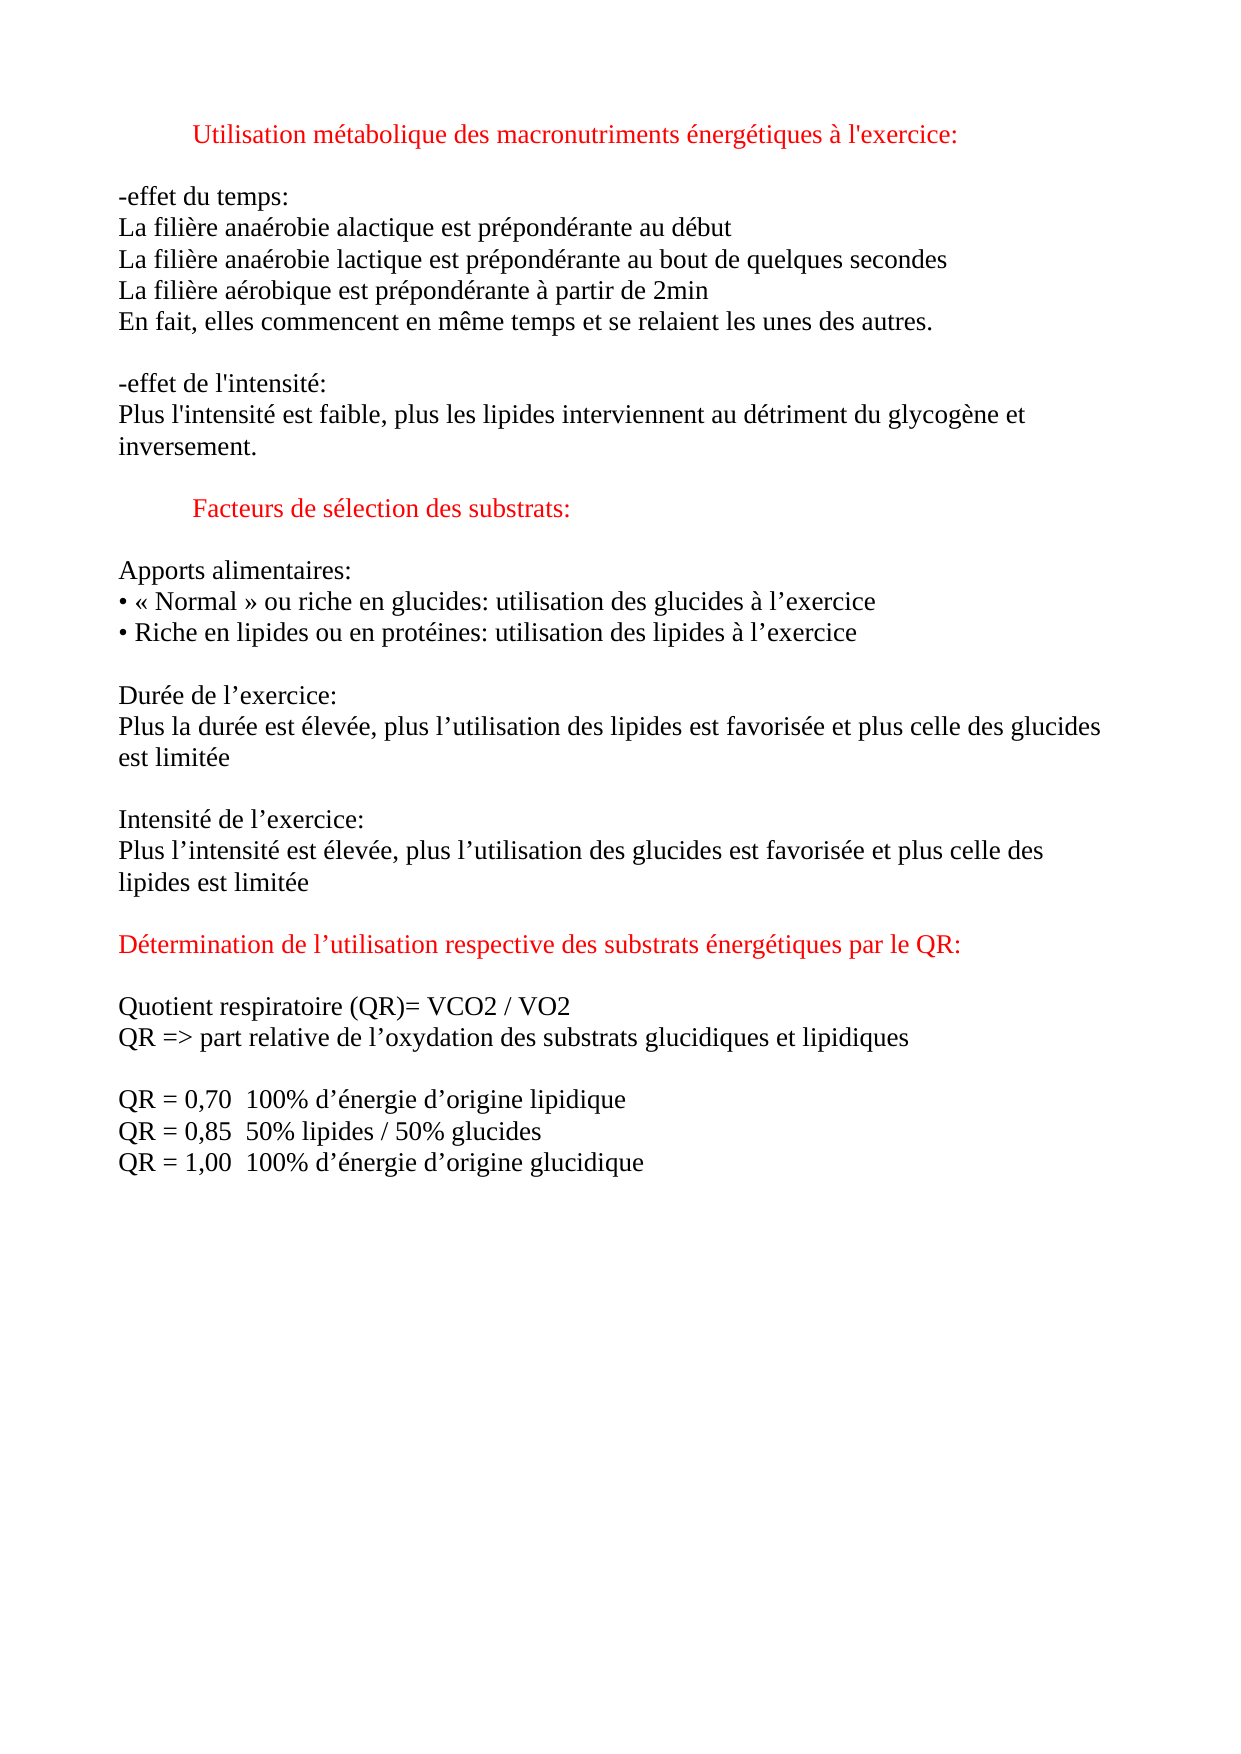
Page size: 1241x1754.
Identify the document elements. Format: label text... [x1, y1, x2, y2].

text Plus l'intensité est faible, plus les lipides interviennent au détriment du glycogène et inversement. [118, 398, 1122, 461]
text Durée de l’exercice: [118, 679, 1122, 710]
text Quotient respiratoire (QR)= VCO2 / VO2 [118, 990, 1122, 1021]
text Plus la durée est élevée, plus l’utilisation des lipides est favorisée et plus celle des glucides est limitée [118, 710, 1122, 772]
text Apports alimentaires: [118, 554, 1122, 585]
text • Riche en lipides ou en protéines: utilisation des lipides à l’exercice [118, 616, 1122, 648]
text • « Normal » ou riche en glucides: utilisation des glucides à l’exercice [118, 585, 1122, 616]
text QR = 0,85 50% lipides / 50% glucides [118, 1115, 1122, 1146]
text Facteurs de sélection des substrats: [118, 492, 1122, 523]
text Plus l’intensité est élevée, plus l’utilisation des glucides est favorisée et plus celle des lipides est limitée [118, 834, 1122, 897]
text Utilisation métabolique des macronutriments énergétiques à l'exercice: [118, 118, 1122, 149]
text QR => part relative de l’oxydation des substrats glucidiques et lipidiques [118, 1021, 1122, 1052]
text La filière anaérobie alactique est prépondérante au début [118, 212, 1122, 243]
text -effet du temps: [118, 180, 1122, 212]
text La filière aérobique est prépondérante à partir de 2min [118, 274, 1122, 305]
text -effet de l'intensité: [118, 367, 1122, 398]
text En fait, elles commencent en même temps et se relaient les unes des autres. [118, 305, 1122, 336]
text Détermination de l’utilisation respective des substrats énergétiques par le QR: [118, 928, 1122, 959]
text Intensité de l’exercice: [118, 803, 1122, 834]
text QR = 0,70 100% d’énergie d’origine lipidique [118, 1084, 1122, 1115]
text La filière anaérobie lactique est prépondérante au bout de quelques secondes [118, 243, 1122, 274]
text QR = 1,00 100% d’énergie d’origine glucidique [118, 1146, 1122, 1177]
